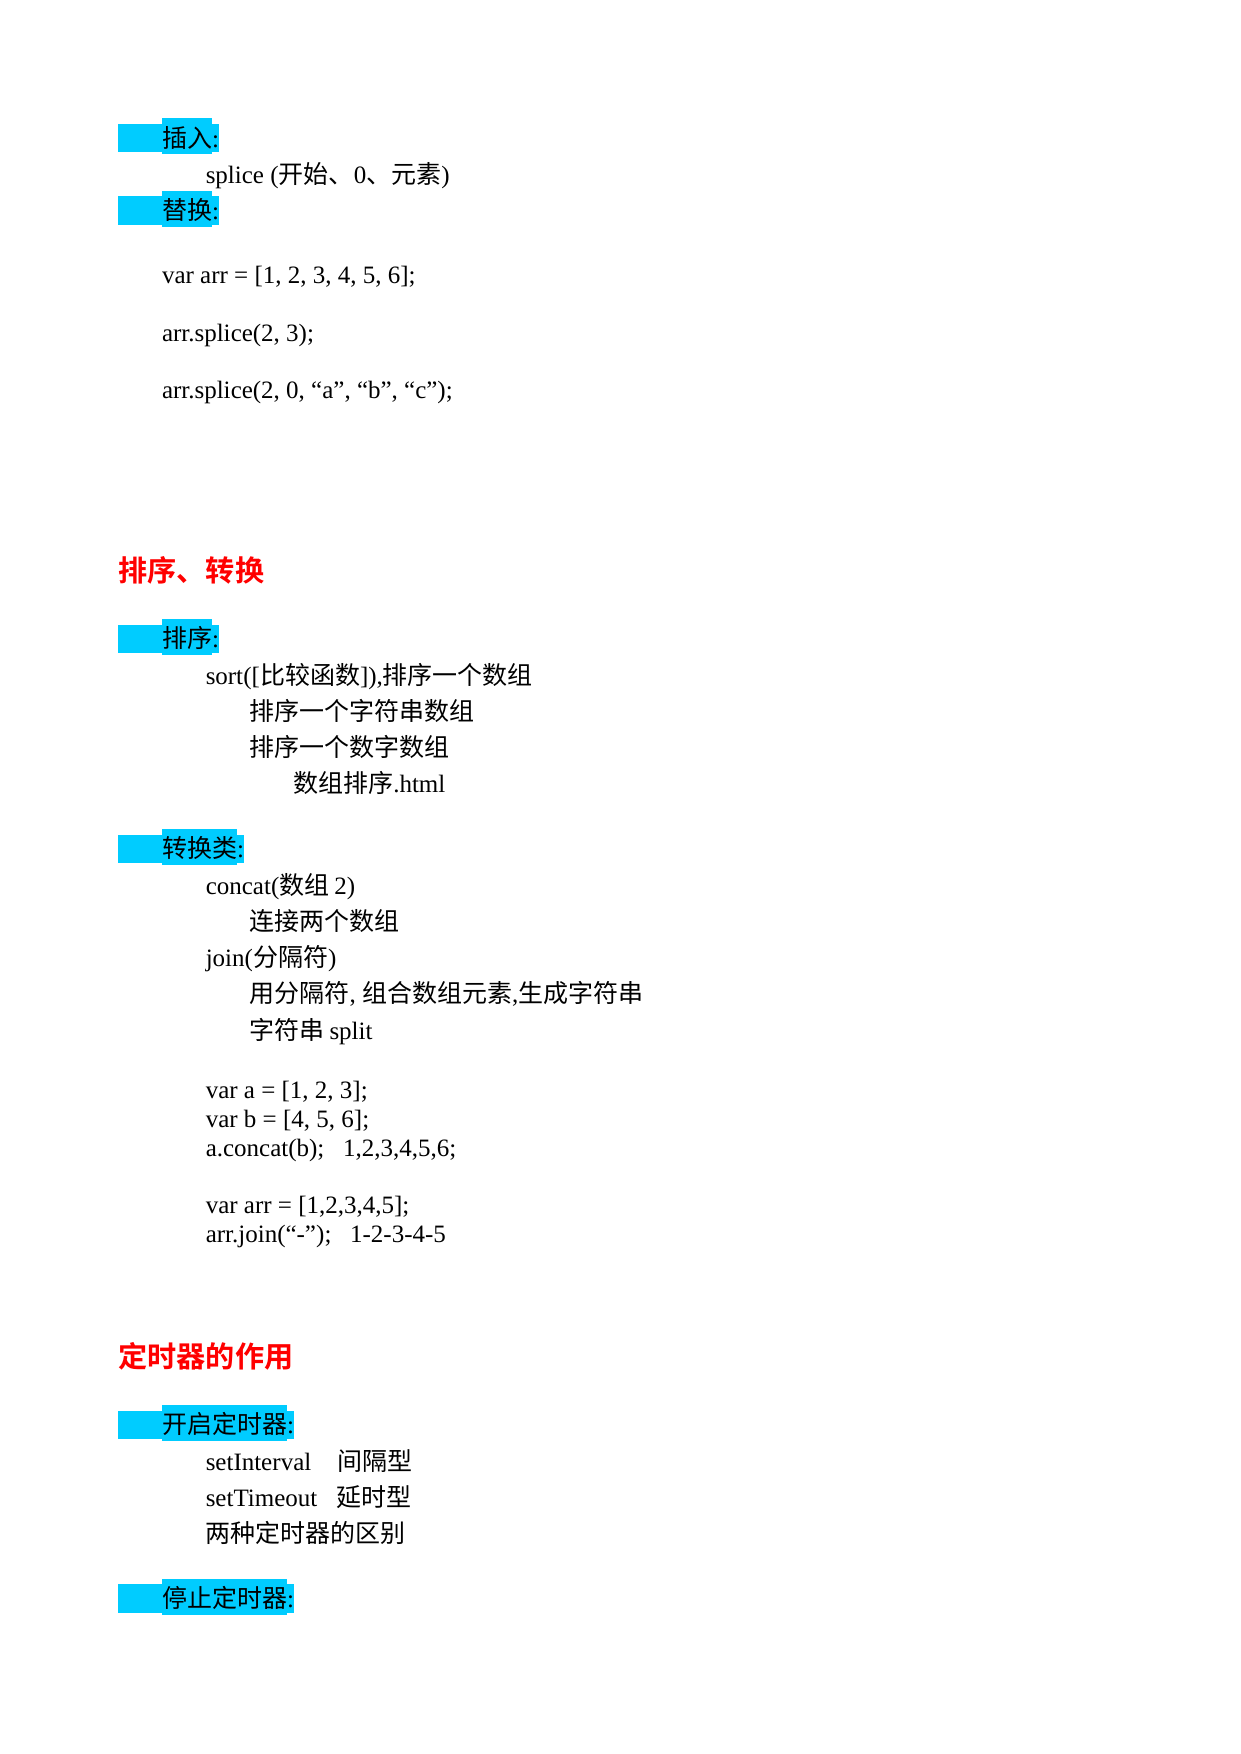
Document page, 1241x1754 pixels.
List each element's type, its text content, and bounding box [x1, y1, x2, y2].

text var arr = [1, 2, 3, 4, 5, 6]; [118, 260, 1122, 289]
text setTimeout 延时型 [118, 1477, 1122, 1514]
text 连接两个数组 [118, 901, 1122, 938]
text sort([比较函数]),排序一个数组 [118, 655, 1122, 691]
text 替换: [118, 191, 1122, 227]
text var arr = [1,2,3,4,5]; [118, 1190, 1122, 1219]
text 排序: [118, 619, 1122, 655]
text setInterval 间隔型 [118, 1441, 1122, 1477]
text var a = [1, 2, 3]; [118, 1075, 1122, 1104]
text arr.splice(2, 3); [118, 318, 1122, 347]
text 字符串split [118, 1010, 1122, 1046]
text 停止定时器: [118, 1579, 1122, 1615]
text 插入: [118, 118, 1122, 154]
text arr.splice(2, 0, “a”, “b”, “c”); [118, 375, 1122, 404]
text 用分隔符, 组合数组元素,生成字符串 [118, 974, 1122, 1010]
text var b = [4, 5, 6]; [118, 1104, 1122, 1133]
text 开启定时器: [118, 1405, 1122, 1441]
text arr.join(“-”); 1-2-3-4-5 [118, 1219, 1122, 1248]
text join(分隔符) [118, 938, 1122, 974]
text 定时器的作用 [118, 1334, 1122, 1376]
text 排序、转换 [118, 548, 1122, 590]
text a.concat(b); 1,2,3,4,5,6; [118, 1133, 1122, 1161]
text 排序一个数字数组 [118, 728, 1122, 764]
text 转换类: [118, 829, 1122, 865]
text concat(数组2) [118, 865, 1122, 901]
text splice (开始、0、元素) [118, 154, 1122, 191]
text 两种定时器的区别 [118, 1514, 1122, 1550]
text 数组排序.html [118, 764, 1122, 800]
text 排序一个字符串数组 [118, 691, 1122, 728]
